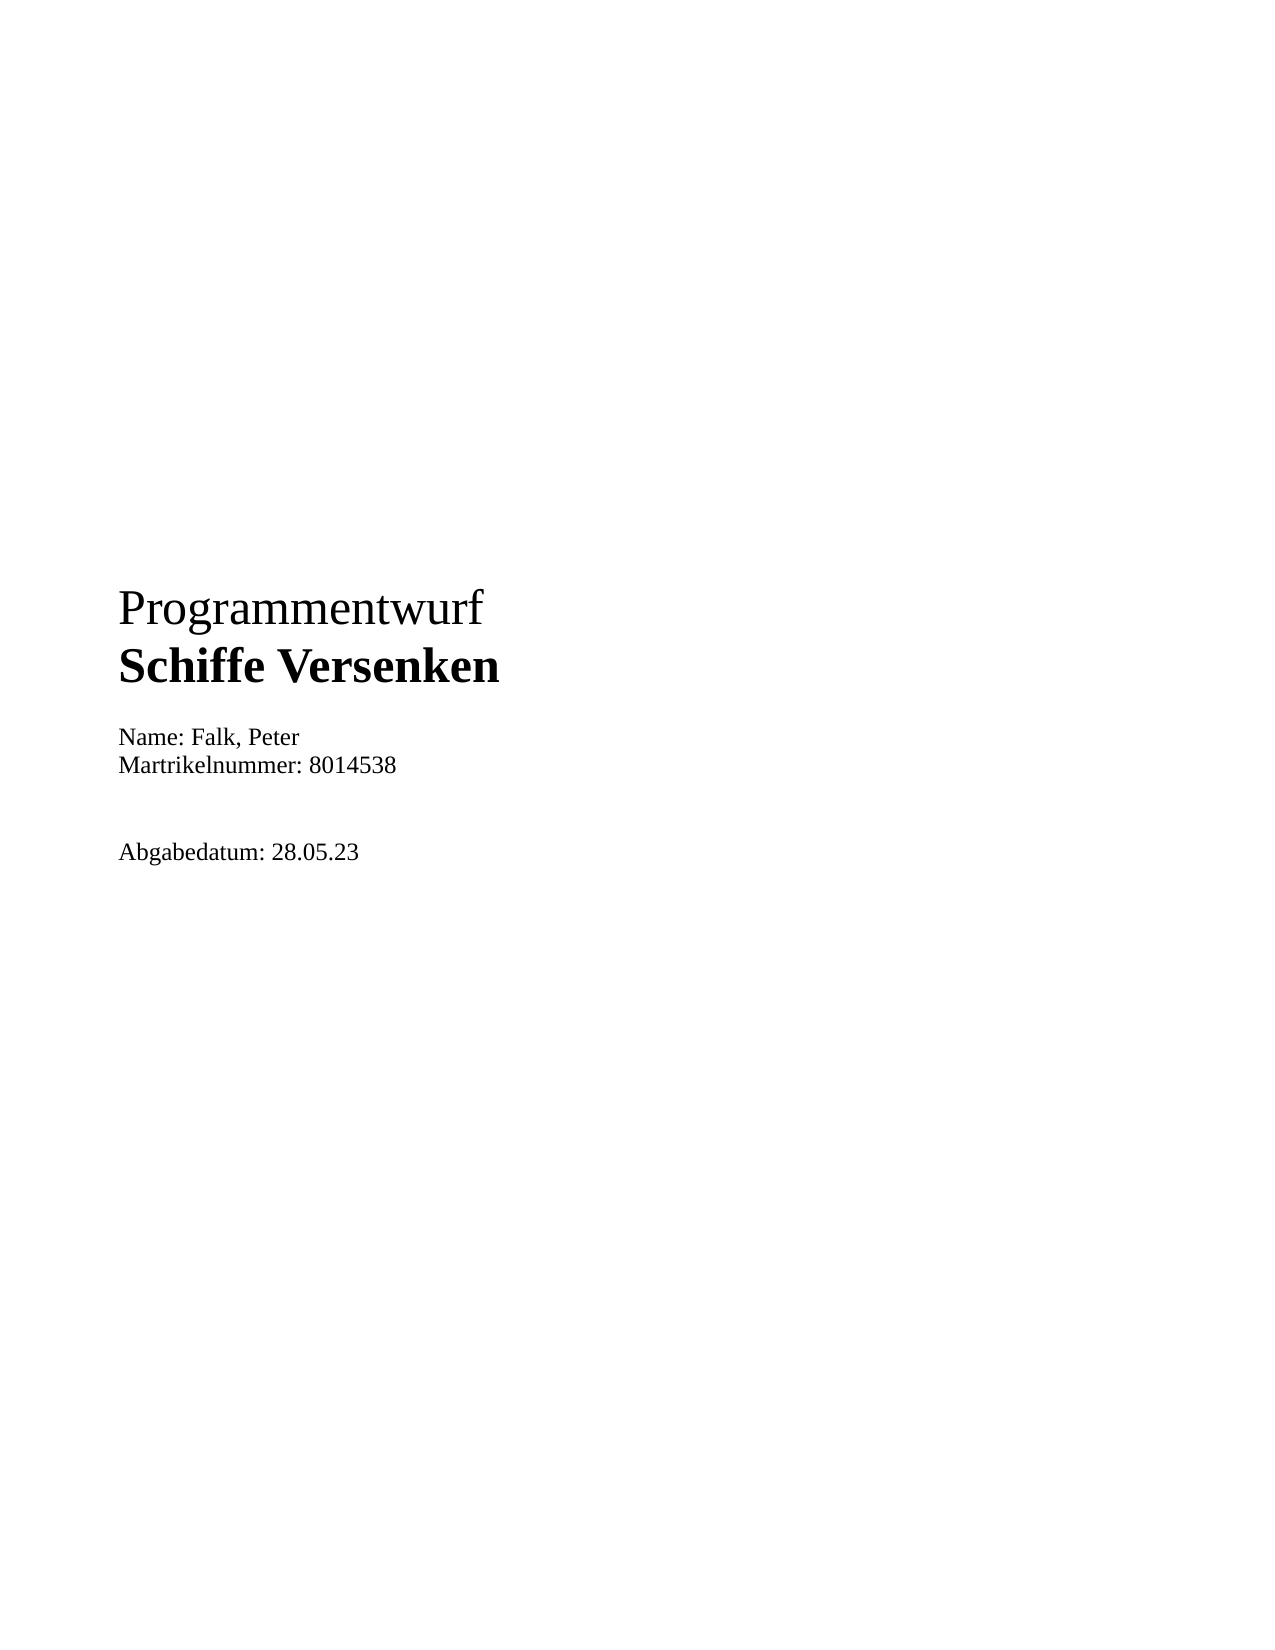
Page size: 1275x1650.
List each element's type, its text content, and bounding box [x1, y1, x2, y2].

text Schiffe Versenken [118, 636, 1157, 693]
text Programmentwurf [118, 578, 1157, 636]
text Name: Falk, Peter Martrikelnummer: 8014538 [118, 722, 1157, 779]
text Abgabedatum: 28.05.23 [118, 837, 1157, 866]
